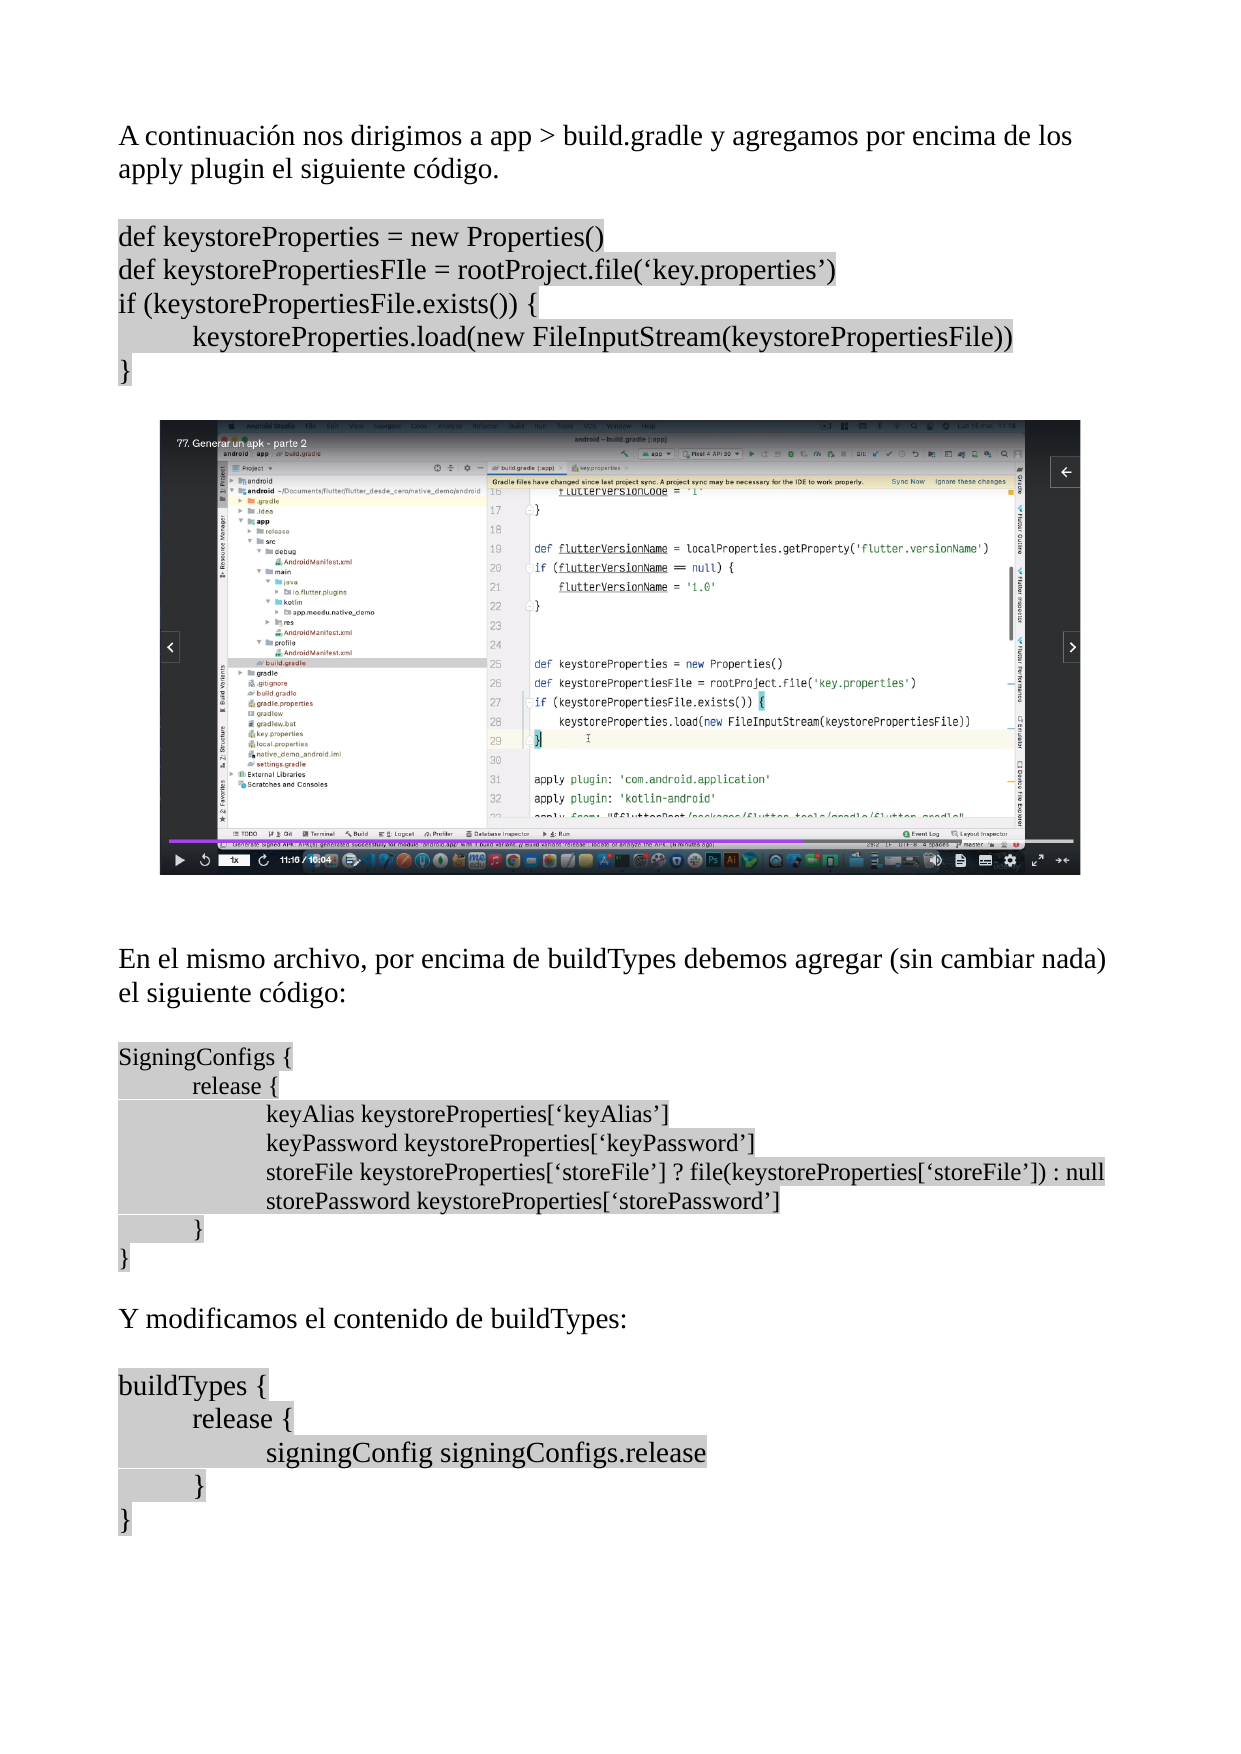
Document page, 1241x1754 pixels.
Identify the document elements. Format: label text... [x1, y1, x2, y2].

text } [118, 1468, 1122, 1502]
text Y modificamos el contenido de buildTypes: [118, 1301, 1122, 1334]
text storePassword keystoreProperties[‘storePassword’] [118, 1186, 1122, 1214]
text En el mismo archivo, por encima de buildTypes debemos agregar (sin cambiar nada) el siguiente código: [118, 941, 1122, 1008]
text } [118, 1243, 1122, 1272]
text } [118, 1214, 1122, 1243]
text keyAlias keystoreProperties[‘keyAlias’] [118, 1099, 1122, 1128]
text } [118, 1502, 1122, 1536]
text storeFile keystoreProperties[‘storeFile’] ? file(keystoreProperties[‘storeFile’]) : null [118, 1157, 1122, 1186]
text release { [118, 1071, 1122, 1099]
text def keystoreProperties = new Properties() [118, 219, 1122, 252]
picture [159, 420, 1081, 875]
text signingConfig signingConfigs.release [118, 1435, 1122, 1468]
text keystoreProperties.load(new FileInputStream(keystorePropertiesFile)) [118, 319, 1122, 353]
text } [118, 353, 1122, 386]
text if (keystorePropertiesFile.exists()) { [118, 286, 1122, 319]
text release { [118, 1401, 1122, 1435]
text A continuación nos dirigimos a app > build.gradle y agregamos por encima de los apply plugin el siguiente código. [118, 118, 1122, 185]
text SigningConfigs { [118, 1042, 1122, 1071]
text buildTypes { [118, 1368, 1122, 1401]
text keyPassword keystoreProperties[‘keyPassword’] [118, 1128, 1122, 1157]
text def keystorePropertiesFIle = rootProject.file(‘key.properties’) [118, 252, 1122, 286]
